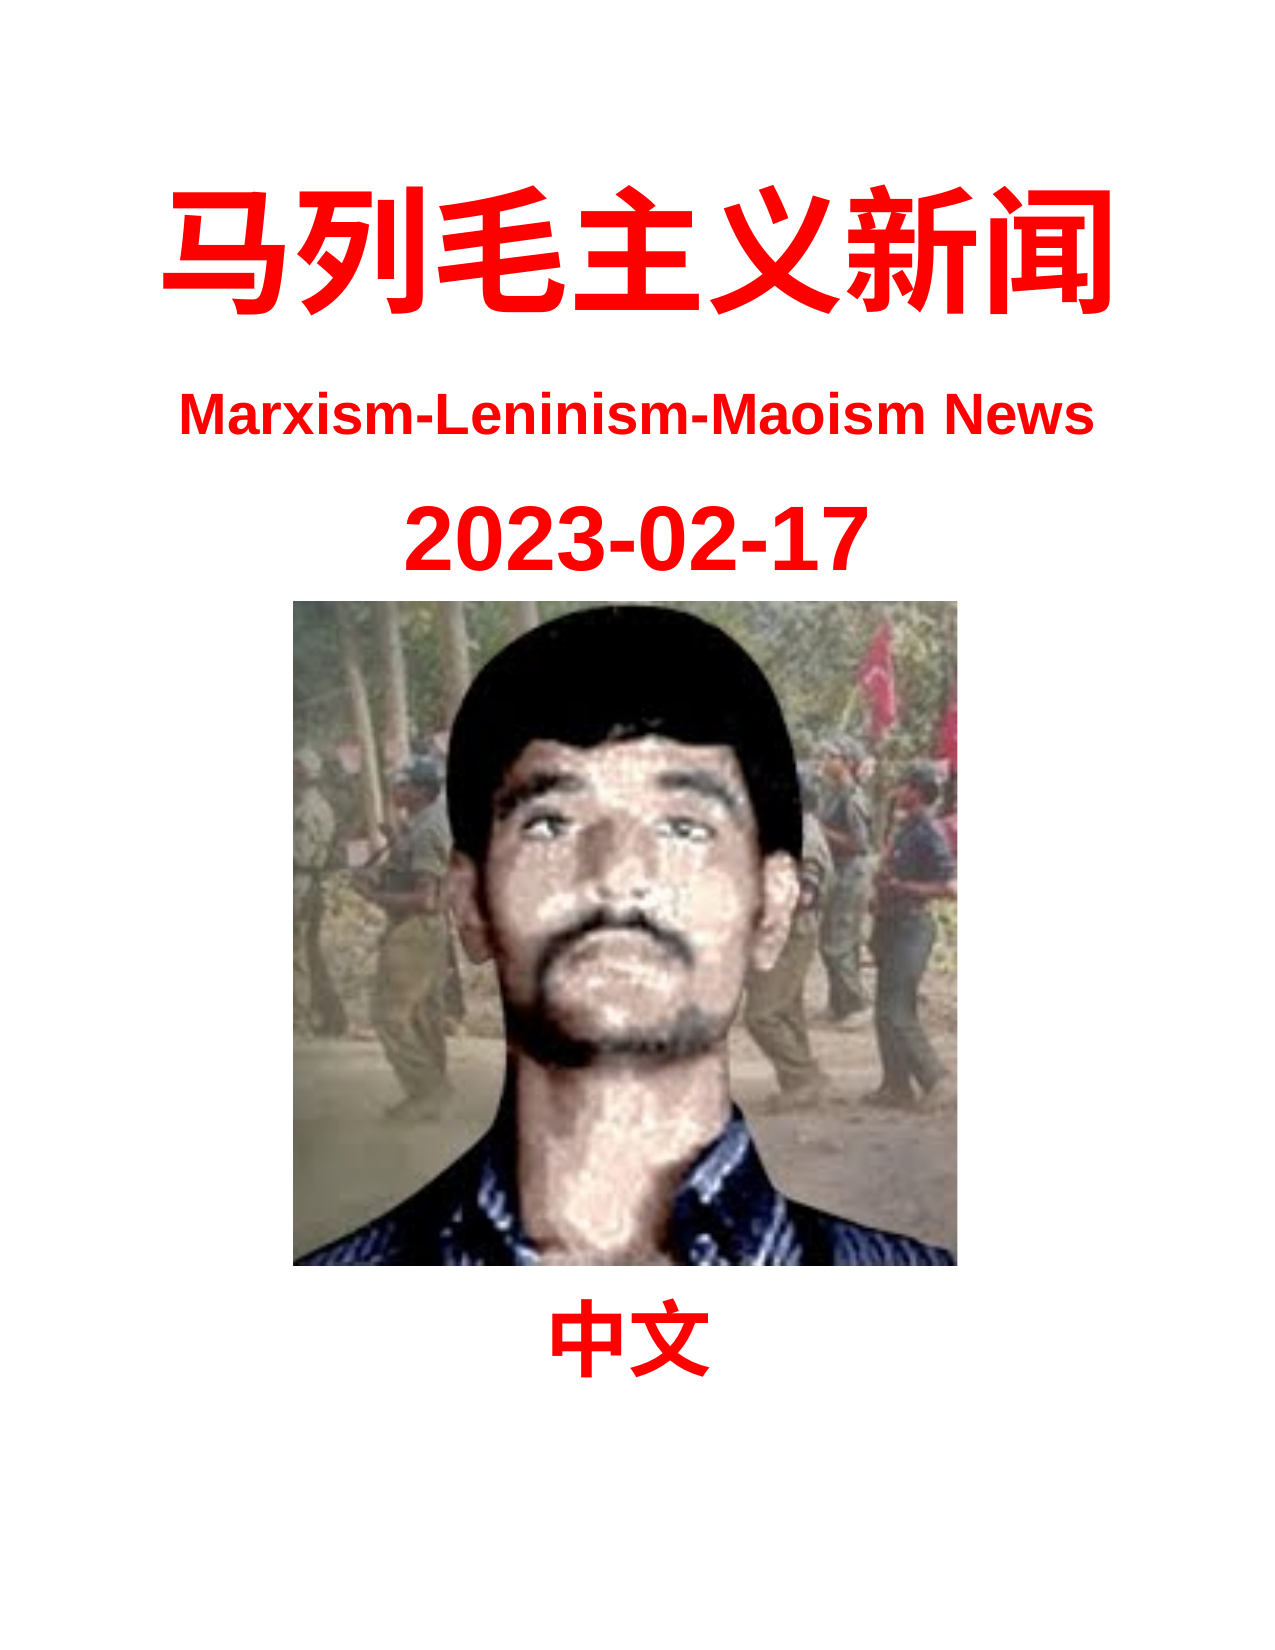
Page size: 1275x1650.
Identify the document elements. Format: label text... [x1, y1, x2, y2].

subtitle 2023-02-17 [118, 484, 1157, 590]
subtitle 马列毛主义新闻 [118, 143, 1157, 342]
subtitle 中文 [118, 1274, 1157, 1395]
picture [293, 601, 958, 1266]
subtitle Marxism-Leninism-Maoism News [118, 380, 1157, 447]
